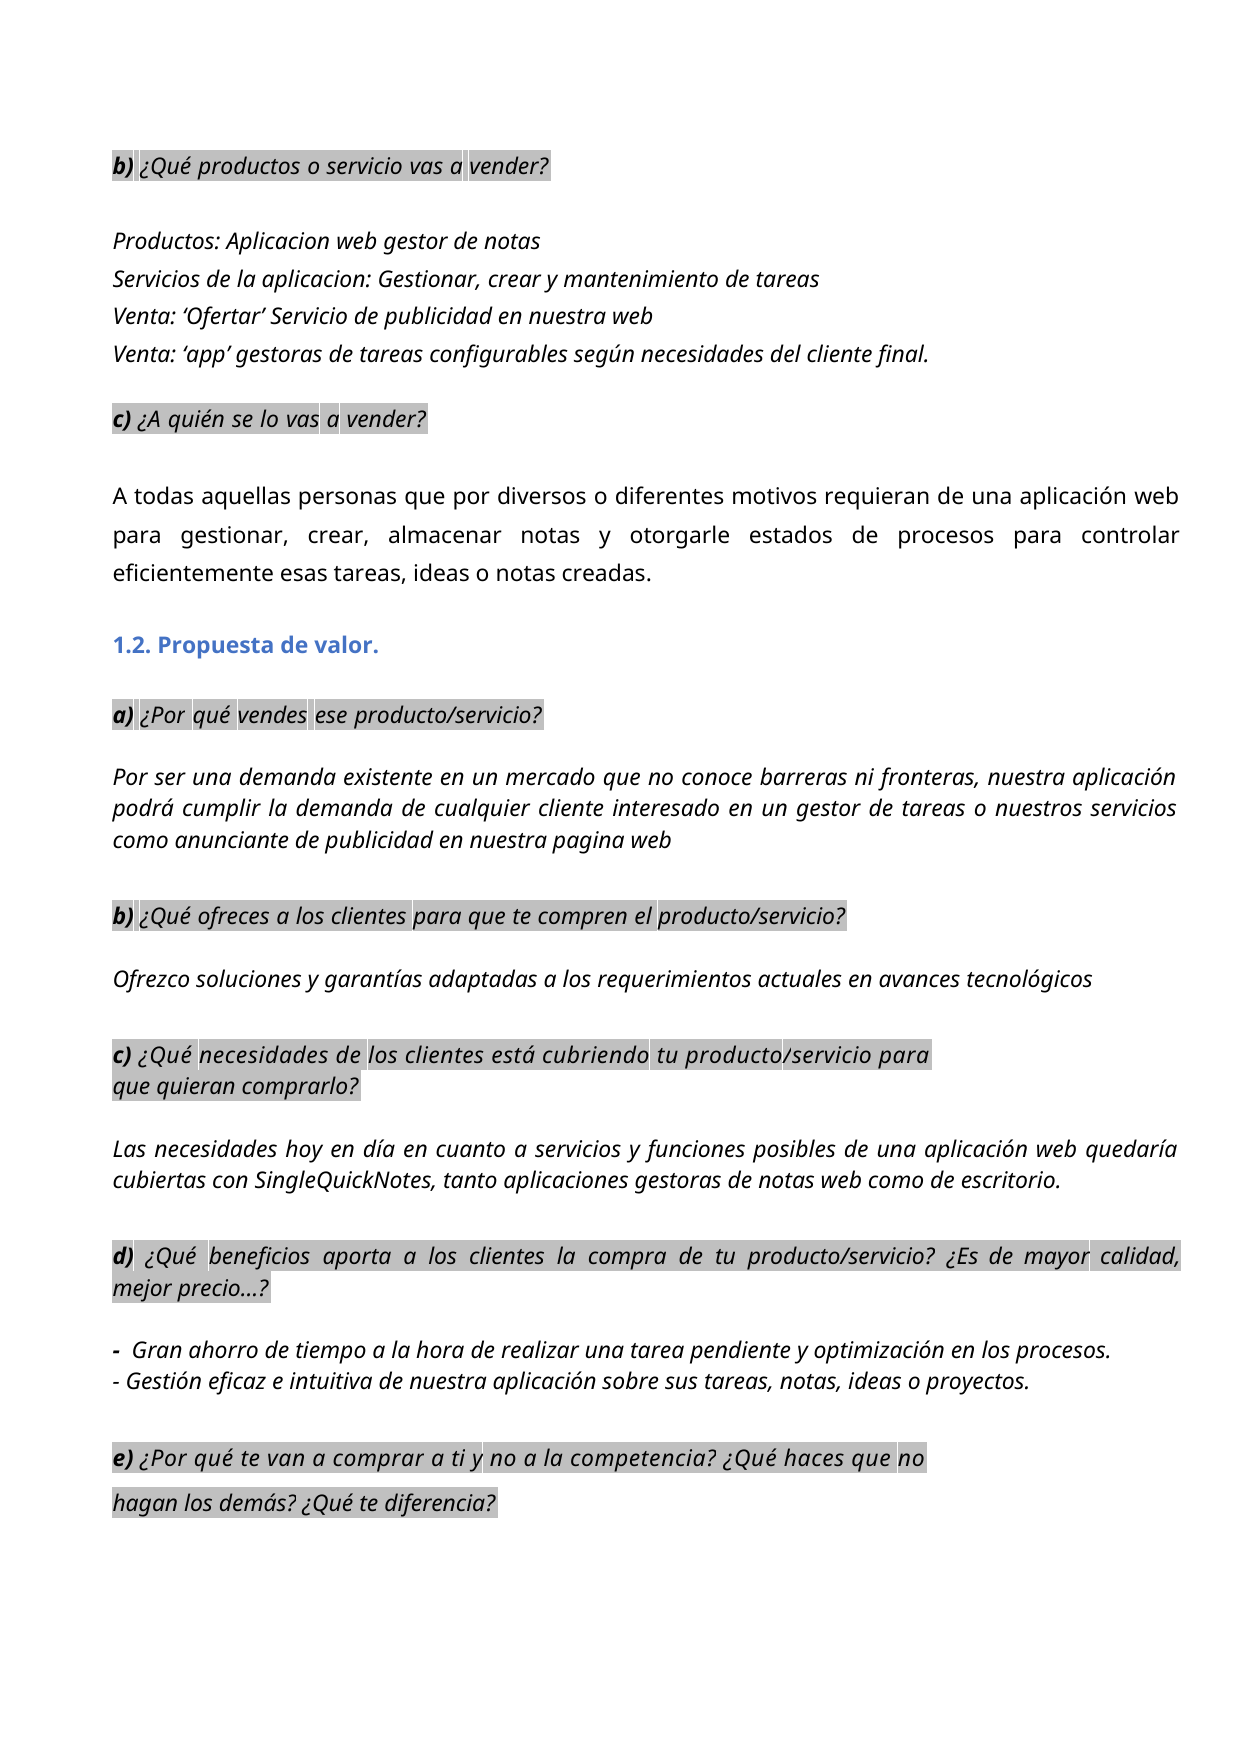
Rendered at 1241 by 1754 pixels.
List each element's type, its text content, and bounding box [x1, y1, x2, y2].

text hagan los demás? ¿Qué te diferencia? [112, 1487, 1181, 1518]
text Productos: Aplicacion web gestor de notas [112, 225, 1181, 256]
text a) ¿Por qué vendes ese producto/servicio? [112, 699, 1181, 730]
text - Gran ahorro de tiempo a la hora de realizar una tarea pendiente y optimización en los procesos. [112, 1334, 1181, 1365]
text 1.2. Propuesta de valor. [112, 628, 1181, 660]
text b) ¿Qué productos o servicio vas a vender? [112, 150, 1181, 181]
text Por ser una demanda existente en un mercado que no conoce barreras ni fronteras, nuestra aplicación podrá cumplir la demanda de cualquier cliente interesado en un gestor de tareas o nuestros servicios como anunciante de publicidad en nuestra pagina web [112, 761, 1181, 855]
text e) ¿Por qué te van a comprar a ti y no a la competencia? ¿Qué haces que no [112, 1442, 1181, 1473]
text Venta: ‘app’ gestoras de tareas configurables según necesidades del cliente final. [112, 337, 1181, 369]
text que quieran comprarlo? [112, 1070, 1181, 1101]
text c) ¿A quién se lo vas a vender? [112, 403, 1181, 434]
text c) ¿Qué necesidades de los clientes está cubriendo tu producto/servicio para [112, 1039, 1181, 1070]
text d) ¿Qué beneficios aporta a los clientes la compra de tu producto/servicio? ¿Es de mayor calidad, mejor precio…? [112, 1240, 1181, 1303]
text Las necesidades hoy en día en cuanto a servicios y funciones posibles de una aplicación web quedaría cubiertas con SingleQuickNotes, tanto aplicaciones gestoras de notas web como de escritorio. [112, 1133, 1181, 1195]
text Servicios de la aplicacion: Gestionar, crear y mantenimiento de tareas [112, 262, 1181, 294]
text Ofrezco soluciones y garantías adaptadas a los requerimientos actuales en avances tecnológicos [112, 962, 1181, 994]
text A todas aquellas personas que por diversos o diferentes motivos requieran de una aplicación web para gestionar, crear, almacenar notas y otorgarle estados de procesos para controlar eficientemente esas tareas, ideas o notas creadas. [112, 473, 1181, 590]
text - Gestión eficaz e intuitiva de nuestra aplicación sobre sus tareas, notas, ideas o proyectos. [112, 1365, 1181, 1396]
text Venta: ‘Ofertar’ Servicio de publicidad en nuestra web [112, 300, 1181, 331]
text b) ¿Qué ofreces a los clientes para que te compren el producto/servicio? [112, 900, 1181, 931]
